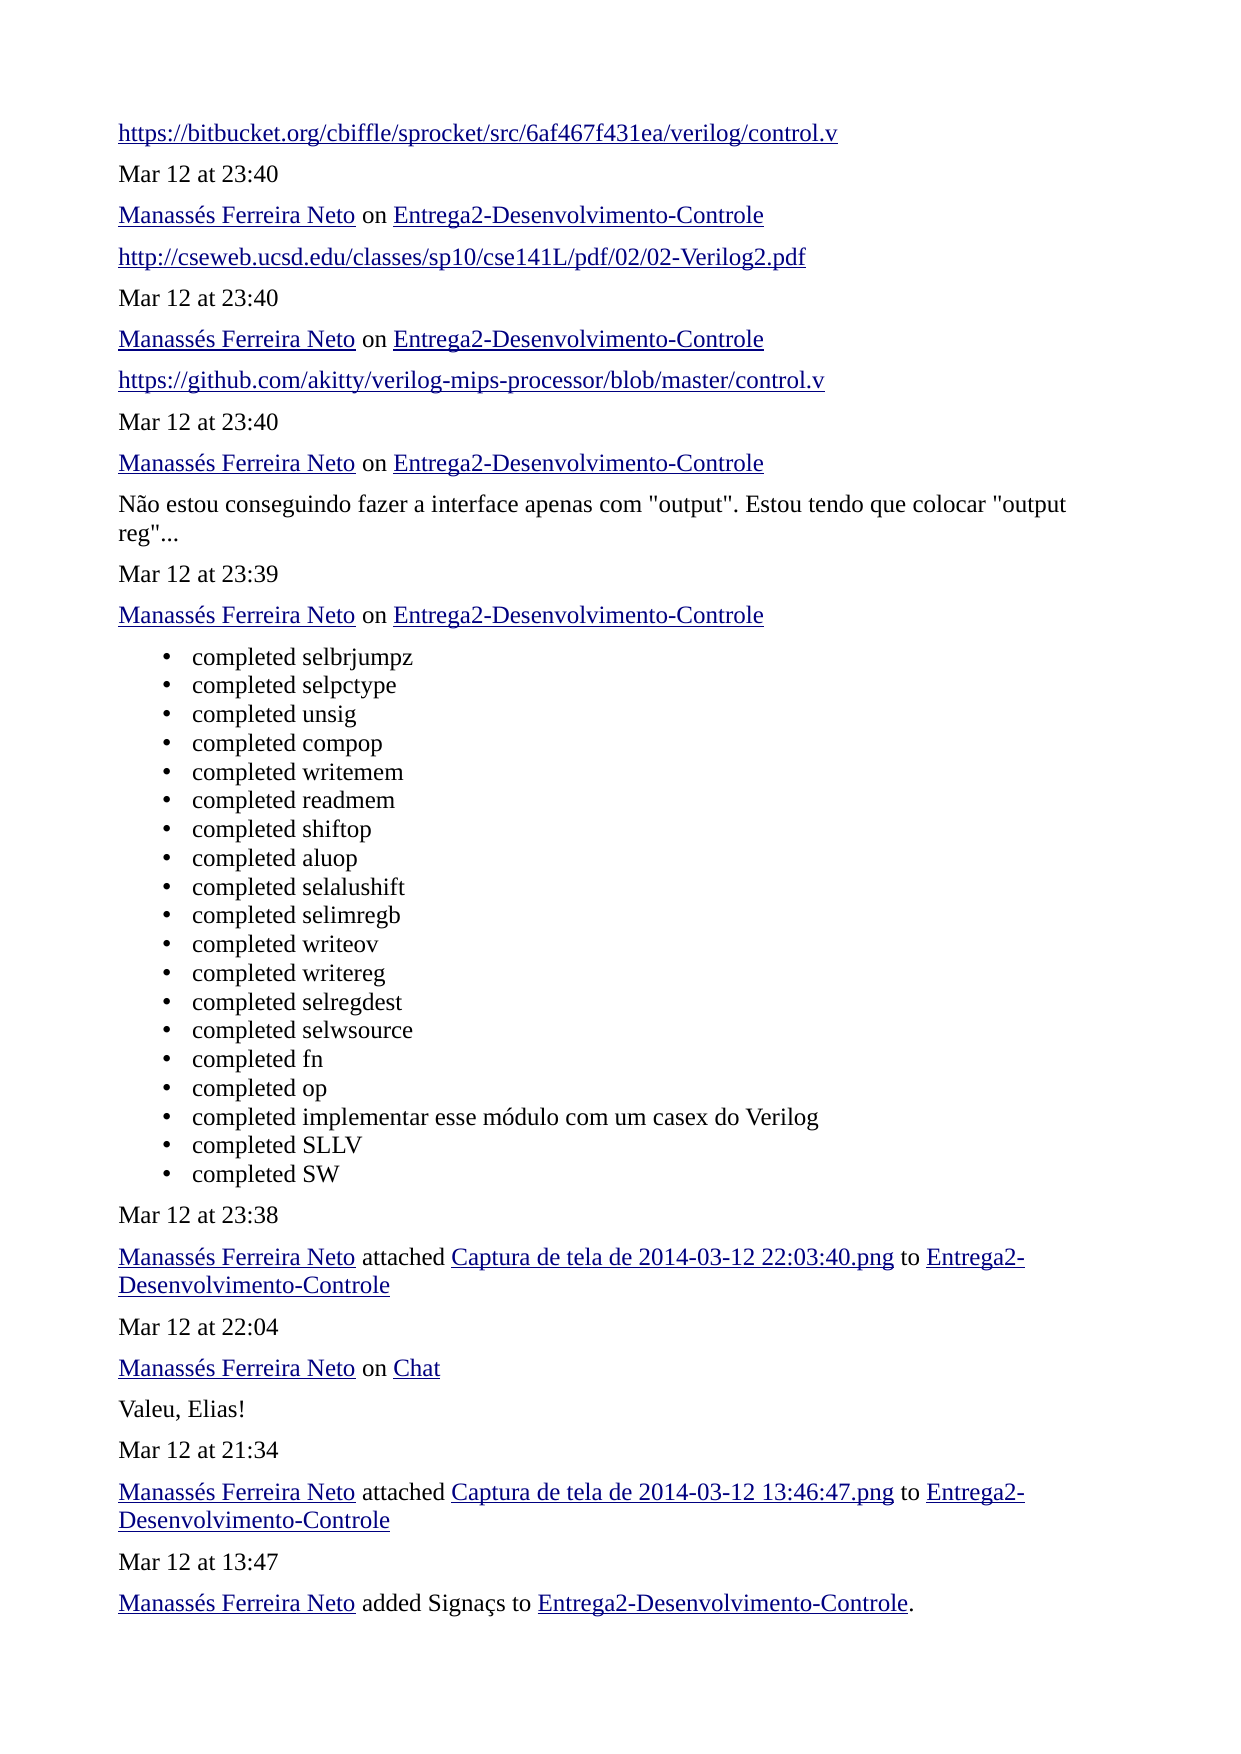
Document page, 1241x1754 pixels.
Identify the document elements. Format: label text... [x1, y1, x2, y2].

text Mar 12 at 21:34 [118, 1436, 1122, 1464]
list completed selwsource [162, 1016, 1122, 1044]
list completed fn [162, 1044, 1122, 1073]
text Manassés Ferreira Neto on Entrega2-Desenvolvimento-Controle [118, 201, 1122, 229]
text Mar 12 at 23:38 [118, 1201, 1122, 1229]
list completed SLLV [162, 1131, 1122, 1159]
text Mar 12 at 23:40 [118, 283, 1122, 312]
list completed compop [162, 728, 1122, 757]
list completed implementar esse módulo com um casex do Verilog [162, 1102, 1122, 1131]
text Mar 12 at 23:40 [118, 407, 1122, 436]
list completed SW [162, 1159, 1122, 1188]
list completed aluop [162, 843, 1122, 872]
list completed selimregb [162, 901, 1122, 929]
list completed writeov [162, 929, 1122, 958]
text http://cseweb.ucsd.edu/classes/sp10/cse141L/pdf/02/02-Verilog2.pdf [118, 242, 1122, 271]
text https://github.com/akitty/verilog-mips-processor/blob/master/control.v [118, 366, 1122, 394]
list completed writereg [162, 958, 1122, 987]
list completed readmem [162, 786, 1122, 814]
list completed selbrjumpz [162, 642, 1122, 671]
text Não estou conseguindo fazer a interface apenas com "output". Estou tendo que colocar "output reg"... [118, 489, 1122, 547]
text Manassés Ferreira Neto attached Captura de tela de 2014-03-12 22:03:40.png to Entrega2-Desenvolvimento-Controle [118, 1242, 1122, 1299]
text Manassés Ferreira Neto on Chat [118, 1353, 1122, 1382]
list completed writemem [162, 757, 1122, 786]
text Manassés Ferreira Neto on Entrega2-Desenvolvimento-Controle [118, 324, 1122, 353]
list completed unsig [162, 699, 1122, 728]
list completed selalushift [162, 872, 1122, 901]
text Mar 12 at 22:04 [118, 1312, 1122, 1341]
list completed shiftop [162, 814, 1122, 843]
text Manassés Ferreira Neto on Entrega2-Desenvolvimento-Controle [118, 601, 1122, 629]
text Manassés Ferreira Neto on Entrega2-Desenvolvimento-Controle [118, 448, 1122, 477]
text Manassés Ferreira Neto added Signaçs to Entrega2-Desenvolvimento-Controle. [118, 1588, 1122, 1617]
text https://bitbucket.org/cbiffle/sprocket/src/6af467f431ea/verilog/control.v [118, 118, 1122, 147]
list completed op [162, 1073, 1122, 1102]
text Valeu, Elias! [118, 1394, 1122, 1423]
list completed selpctype [162, 671, 1122, 699]
text Manassés Ferreira Neto attached Captura de tela de 2014-03-12 13:46:47.png to Entrega2-Desenvolvimento-Controle [118, 1477, 1122, 1534]
text Mar 12 at 13:47 [118, 1547, 1122, 1576]
list completed selregdest [162, 987, 1122, 1016]
text Mar 12 at 23:40 [118, 159, 1122, 188]
text Mar 12 at 23:39 [118, 559, 1122, 588]
